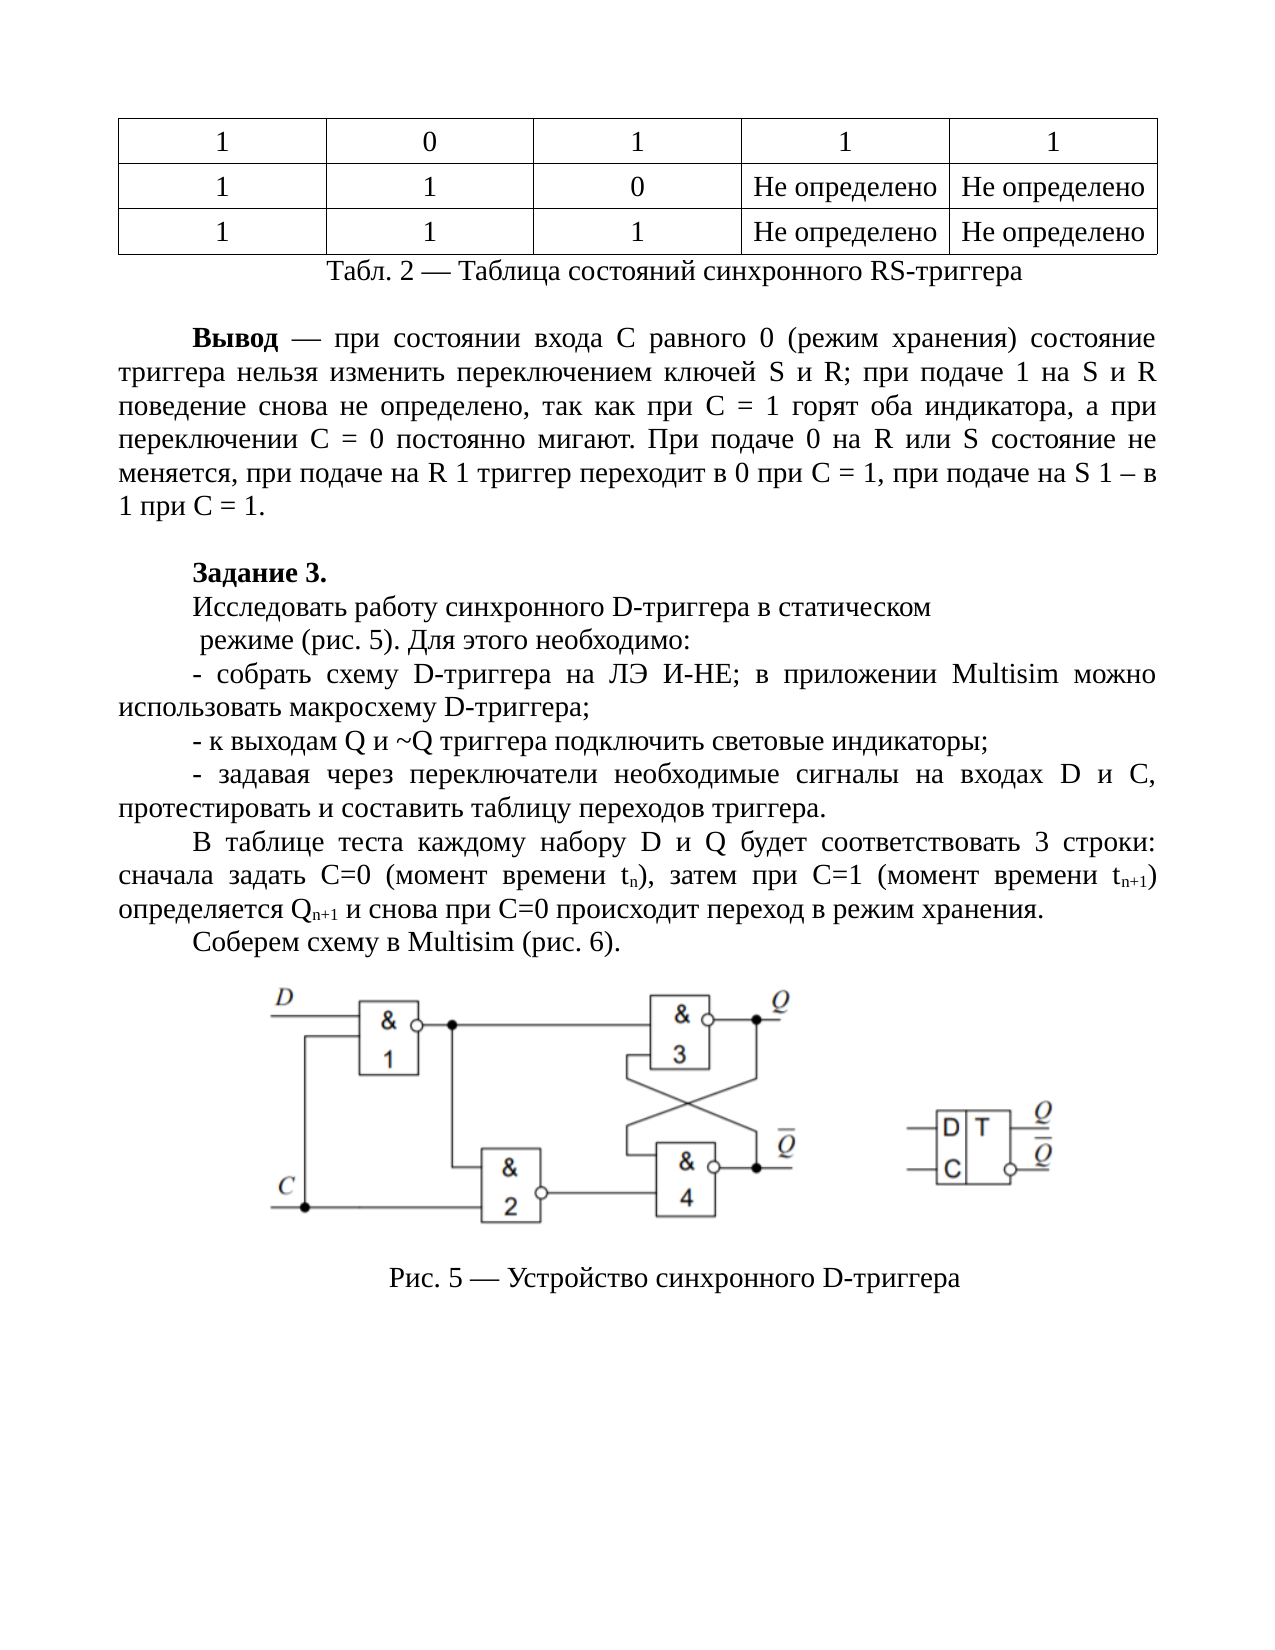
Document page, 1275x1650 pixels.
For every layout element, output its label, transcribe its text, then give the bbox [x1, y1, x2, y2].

text Задание 3. [118, 555, 1157, 589]
text Рис. 5 — Устройство синхронного D-триггера [118, 1260, 1157, 1293]
table_cell Не определено [950, 209, 1157, 253]
table_cell 0 [327, 119, 533, 163]
text - задавая через переключатели необходимые сигналы на входах D и C, протестировать и составить таблицу переходов триггера. [118, 757, 1157, 824]
text Вывод — при состоянии входа С равного 0 (режим хранения) состояние триггера нельзя изменить переключением ключей S и R; при подаче 1 на S и R поведение снова не определено, так как при C = 1 горят оба индикатора, а при переключении C = 0 постоянно мигают. При подаче 0 на R или S состояние не меняется, при подаче на R 1 триггер переходит в 0 при C = 1, при подаче на S 1 – в 1 при C = 1. [118, 321, 1157, 522]
text Табл. 2 — Таблица состояний синхронного RS-триггера [118, 255, 1157, 287]
table_cell Не определено [742, 209, 949, 253]
table_cell Не определено [742, 164, 949, 208]
text режиме (рис. 5). Для этого необходимо: [118, 622, 1157, 656]
text - собрать схему D-триггера на ЛЭ И-НЕ; в приложении Multisim можно использовать макросхему D-триггера; [118, 656, 1157, 723]
table_cell 1 [119, 164, 326, 208]
table_cell Не определено [950, 164, 1157, 208]
text - к выходам Q и ~Q триггера подключить световые индикаторы; [118, 723, 1157, 757]
picture [250, 972, 1073, 1235]
table_cell 0 [534, 164, 741, 208]
table_cell 1 [534, 119, 741, 163]
table_cell 1 [534, 209, 741, 253]
table_cell 1 [119, 119, 326, 163]
text Исследовать работу синхронного D-триггера в статическом [118, 589, 1157, 622]
table_cell 1 [327, 209, 533, 253]
table_cell 1 [742, 119, 949, 163]
text В таблице теста каждому набору D и Q будет соответствовать 3 строки: сначала задать С=0 (момент времени tn), затем при С=1 (момент времени tn+1) определяется Qn+1 и снова при С=0 происходит переход в режим хранения. [118, 824, 1157, 924]
text Соберем схему в Multisim (рис. 6). [118, 924, 1157, 958]
table_cell 1 [119, 209, 326, 253]
table_cell 1 [327, 164, 533, 208]
table_cell 1 [950, 119, 1157, 163]
